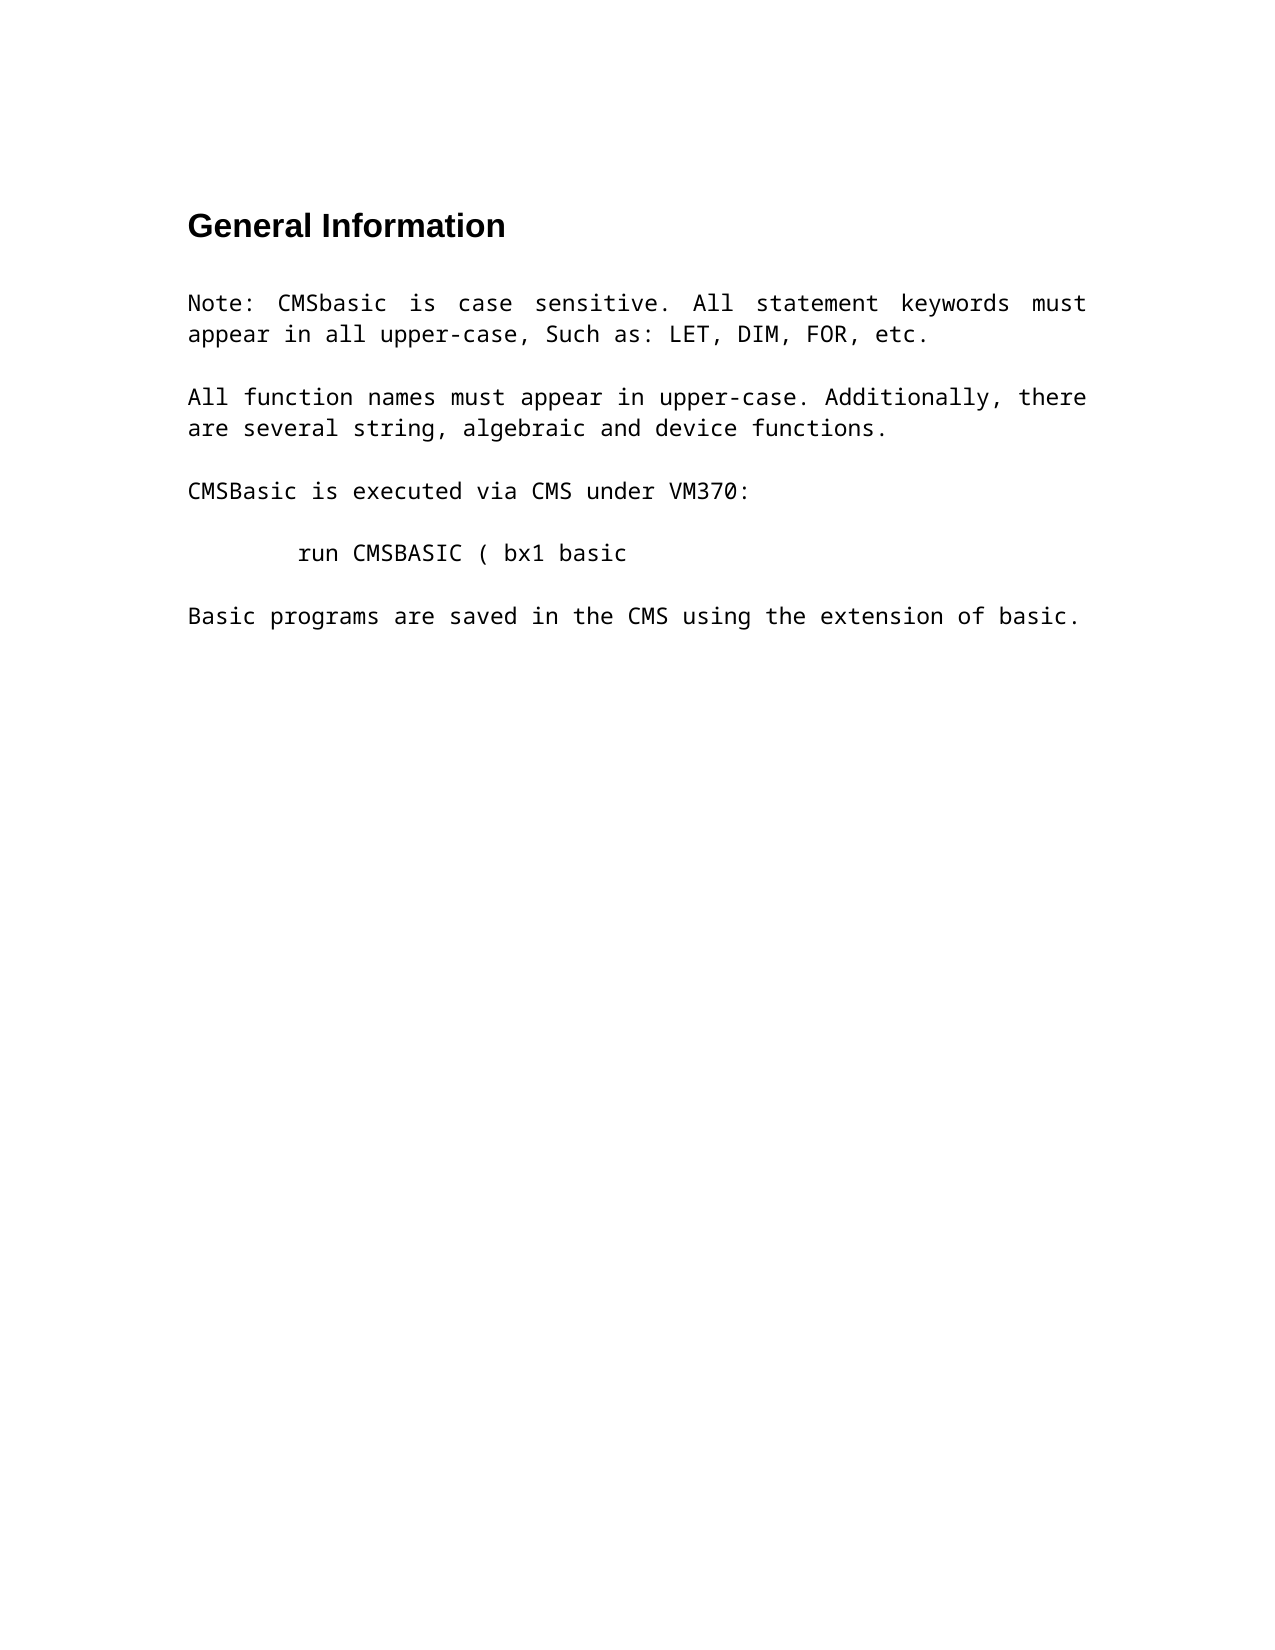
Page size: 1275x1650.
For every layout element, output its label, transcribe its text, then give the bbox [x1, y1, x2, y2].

text run CMSBASIC ( bx1 basic [187, 537, 1087, 568]
text CMSBasic is executed via CMS under VM370: [187, 475, 1087, 506]
text Note: CMSbasic is case sensitive. All statement keywords must appear in all upper-case, Such as: LET, DIM, FOR, etc. [187, 287, 1087, 350]
text All function names must appear in upper-case. Additionally, there are several string, algebraic and device functions. [187, 381, 1087, 443]
text Basic programs are saved in the CMS using the extension of basic. [187, 600, 1087, 631]
subtitle General Information [187, 206, 1087, 244]
